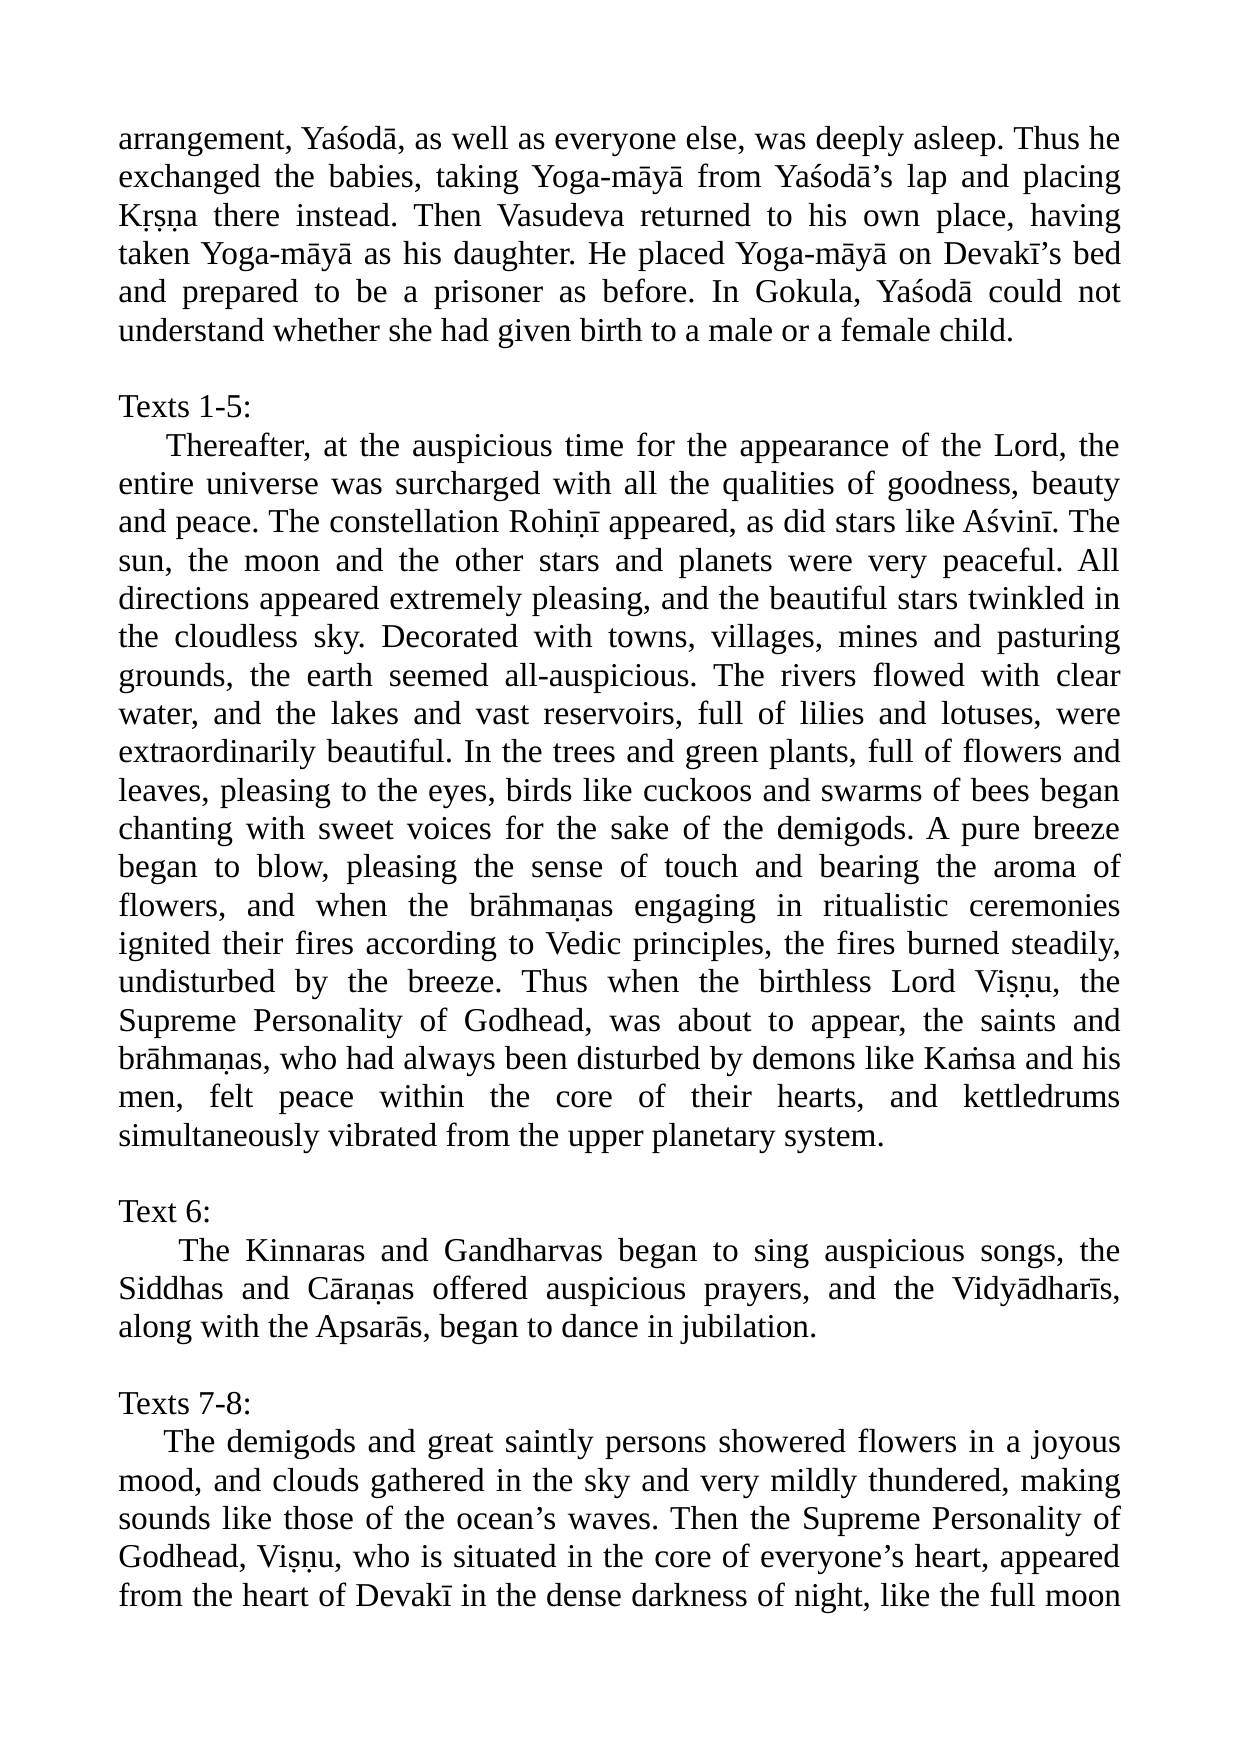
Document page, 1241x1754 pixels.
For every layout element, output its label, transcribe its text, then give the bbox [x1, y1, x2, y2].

text The demigods and great saintly persons showered flowers in a joyous mood, and clouds gathered in the sky and very mildly thundered, making sounds like those of the ocean’s waves. Then the Supreme Personality of Godhead, Viṣṇu, who is situated in the core of everyone’s heart, appeared from the heart of Devakī in the dense darkness of night, like the full moon [118, 1421, 1122, 1613]
text The Kinnaras and Gandharvas began to sing auspicious songs, the Siddhas and Cāraṇas offered auspicious prayers, and the Vidyādharīs, along with the Apsarās, began to dance in jubilation. [118, 1230, 1122, 1345]
text Text 6: [118, 1191, 1122, 1230]
text Thereafter, at the auspicious time for the appearance of the Lord, the entire universe was surcharged with all the qualities of goodness, beauty and peace. The constellation Rohiṇī appeared, as did stars like Aśvinī. The sun, the moon and the other stars and planets were very peaceful. All directions appeared extremely pleasing, and the beautiful stars twinkled in the cloudless sky. Decorated with towns, villages, mines and pasturing grounds, the earth seemed all-auspicious. The rivers flowed with clear water, and the lakes and vast reservoirs, full of lilies and lotuses, were extraordinarily beautiful. In the trees and green plants, full of flowers and leaves, pleasing to the eyes, birds like cuckoos and swarms of bees began chanting with sweet voices for the sake of the demigods. A pure breeze began to blow, pleasing the sense of touch and bearing the aroma of flowers, and when the brāhmaṇas engaging in ritualistic ceremonies ignited their fires according to Vedic principles, the fires burned steadily, undisturbed by the breeze. Thus when the birthless Lord Viṣṇu, the Supreme Personality of Godhead, was about to appear, the saints and brāhmaṇas, who had always been disturbed by demons like Kaṁsa and his men, felt peace within the core of their hearts, and kettledrums simultaneously vibrated from the upper planetary system. [118, 425, 1122, 1153]
text arrangement, Yaśodā, as well as everyone else, was deeply asleep. Thus he exchanged the babies, taking Yoga-māyā from Yaśodā’s lap and placing Kṛṣṇa there instead. Then Vasudeva returned to his own place, having taken Yoga-māyā as his daughter. He placed Yoga-māyā on Devakī’s bed and prepared to be a prisoner as before. In Gokula, Yaśodā could not understand whether she had given birth to a male or a female child. [118, 118, 1122, 348]
text Texts 1-5: [118, 386, 1122, 425]
text Texts 7-8: [118, 1383, 1122, 1421]
